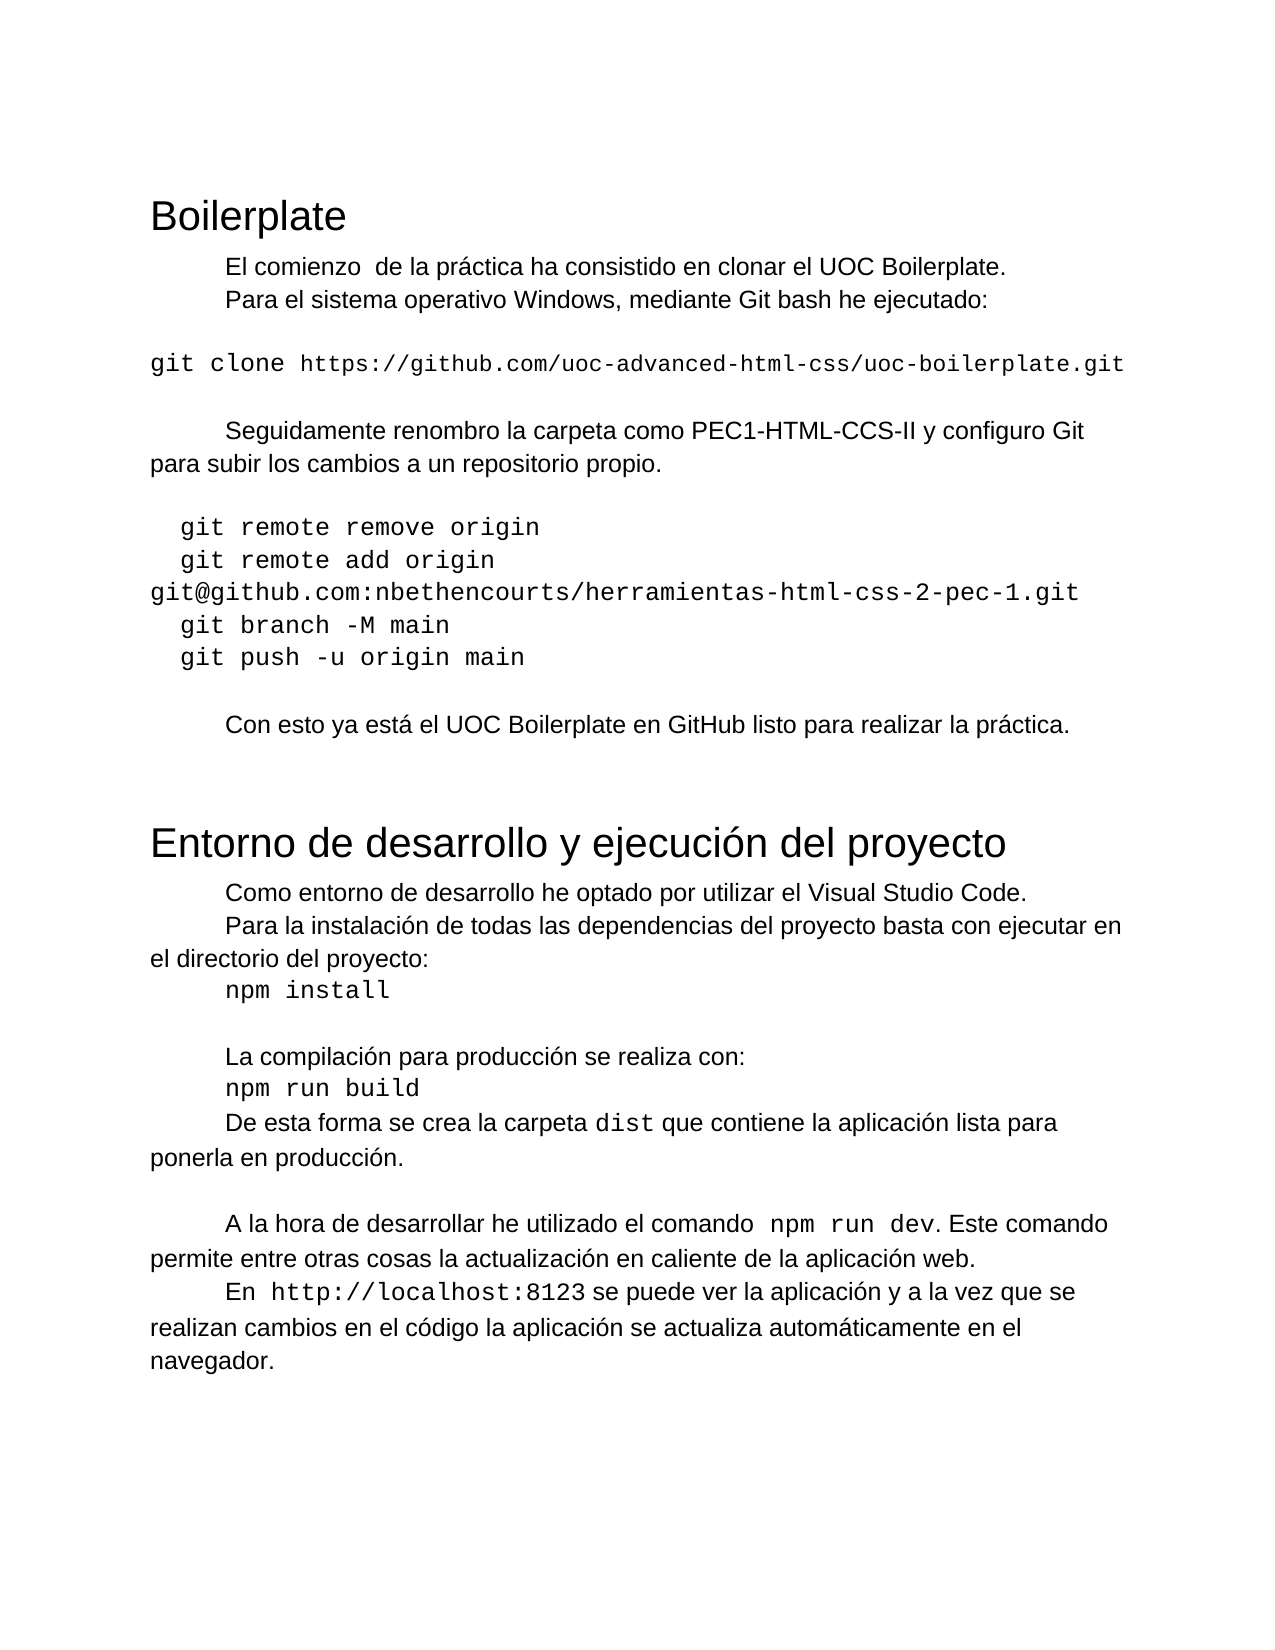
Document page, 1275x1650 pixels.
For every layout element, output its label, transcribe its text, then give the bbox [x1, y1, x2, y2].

text Como entorno de desarrollo he optado por utilizar el Visual Studio Code. [150, 878, 1125, 907]
text El comienzo de la práctica ha consistido en clonar el UOC Boilerplate. [150, 252, 1125, 281]
text Con esto ya está el UOC Boilerplate en GitHub listo para realizar la práctica. [150, 710, 1125, 739]
text git remote add origin git@github.com:nbethencourts/herramientas-html-css-2-pec-1.git [150, 547, 1125, 608]
text git remote remove origin [150, 515, 1125, 543]
text npm run build [150, 1075, 1125, 1104]
text Para la instalación de todas las dependencias del proyecto basta con ejecutar en el directorio del proyecto: [150, 911, 1125, 973]
subtitle Entorno de desarrollo y ejecución del proyecto [150, 818, 1125, 866]
text A la hora de desarrollar he utilizado el comando npm run dev. Este comando permite entre otras cosas la actualización en caliente de la aplicación web. [150, 1209, 1125, 1273]
text git branch -M main [150, 612, 1125, 641]
text Para el sistema operativo Windows, mediante Git bash he ejecutado: [150, 285, 1125, 314]
text git clone https://github.com/uoc-advanced-html-css/uoc-boilerplate.git [150, 351, 1125, 379]
subtitle Boilerplate [150, 192, 1125, 239]
text En http://localhost:8123 se puede ver la aplicación y a la vez que se realizan cambios en el código la aplicación se actualiza automáticamente en el navegador. [150, 1277, 1125, 1374]
text De esta forma se crea la carpeta dist que contiene la aplicación lista para ponerla en producción. [150, 1108, 1125, 1172]
text npm install [150, 977, 1125, 1006]
text Seguidamente renombro la carpeta como PEC1-HTML-CCS-II y configuro Git para subir los cambios a un repositorio propio. [150, 416, 1125, 478]
text La compilación para producción se realiza con: [150, 1042, 1125, 1071]
text git push -u origin main [150, 645, 1125, 673]
